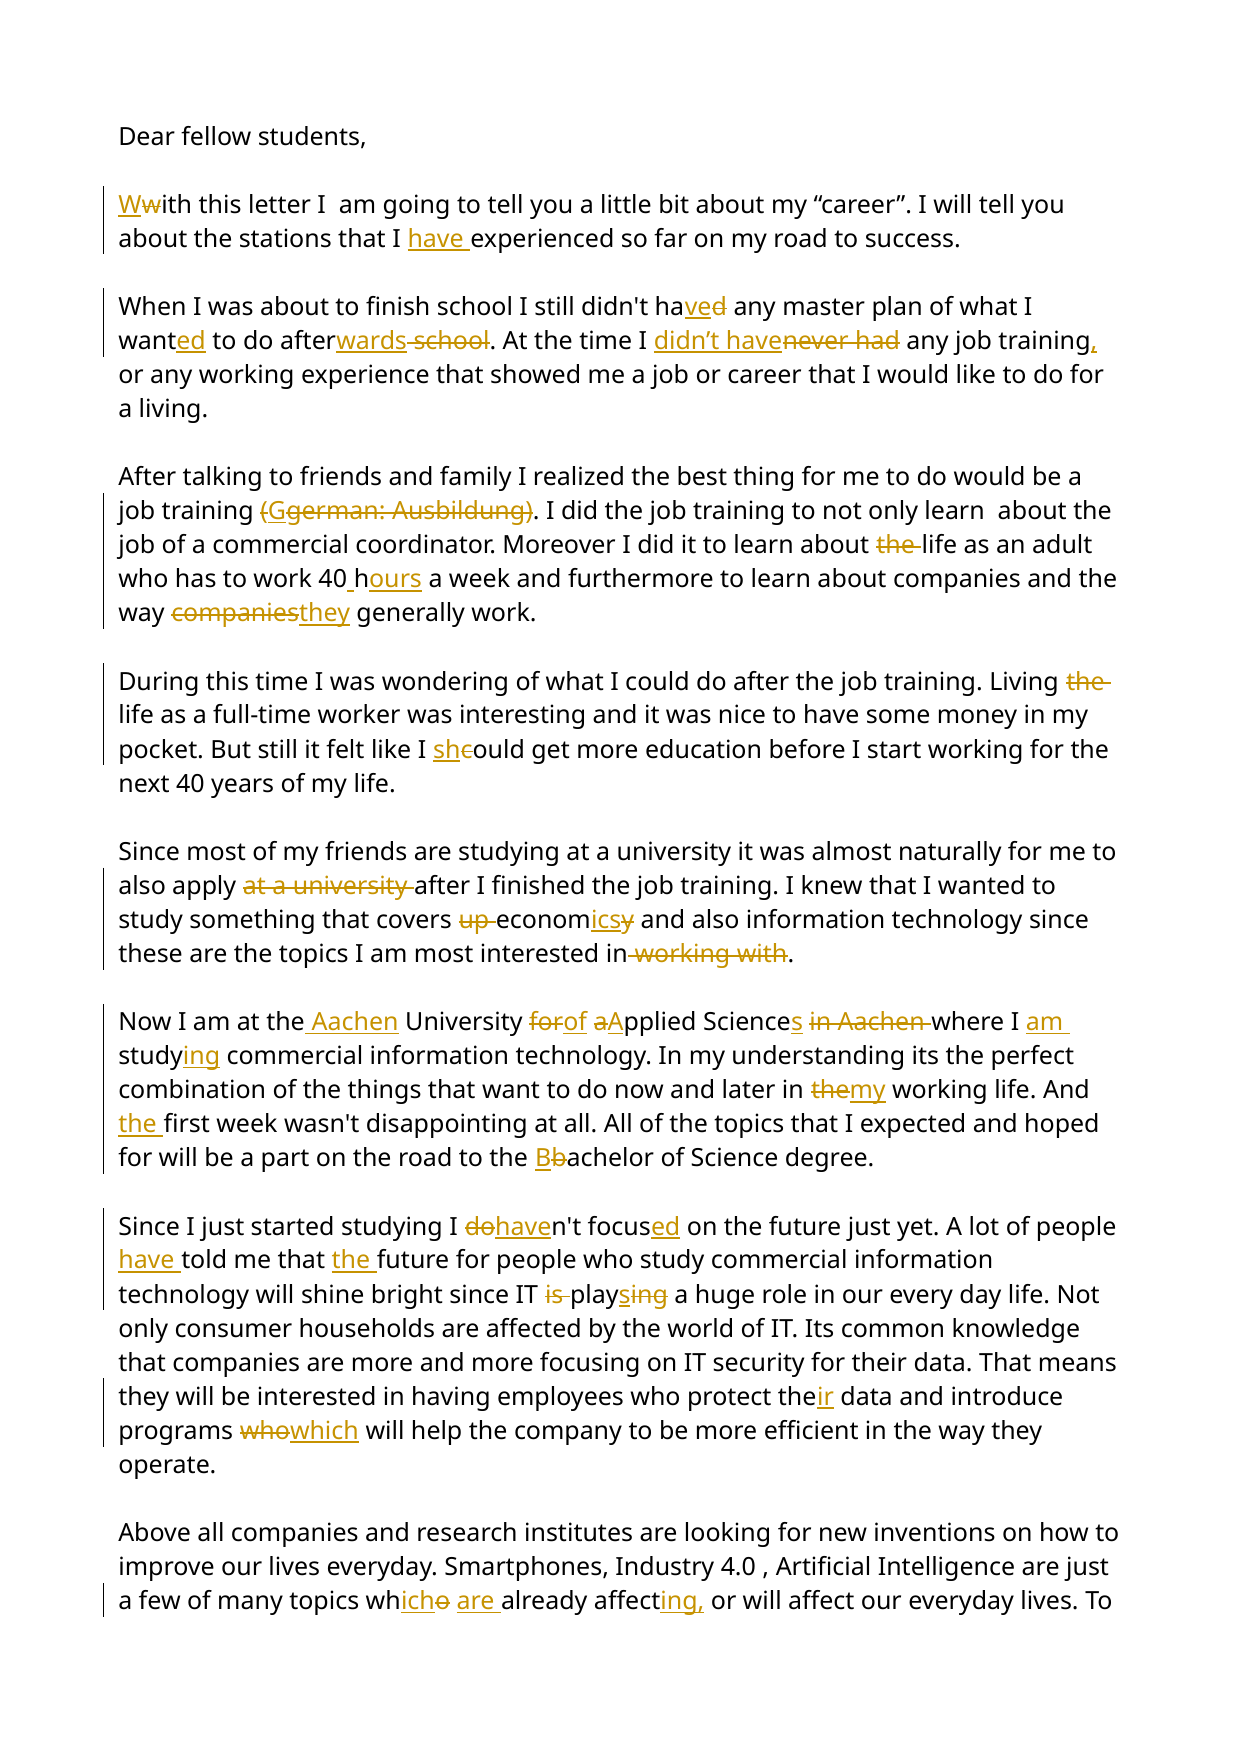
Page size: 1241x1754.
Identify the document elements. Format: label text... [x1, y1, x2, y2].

text Dear fellow students, [118, 118, 1122, 152]
text With this letter I am going to tell you a little bit about my “career”. I will tell you about the stations that I have experienced so far on my road to success. [118, 186, 1122, 254]
text During this time I was wondering of what I could do after the job training. Living life as a full-time worker was interesting and it was nice to have some money in my pocket. But still it felt like I should get more education before I start working for the next 40 years of my life. [118, 663, 1122, 799]
text Since most of my friends are studying at a university it was almost naturally for me to also apply after I finished the job training. I knew that I wanted to study something that covers economics and also information technology since these are the topics I am most interested in. [118, 833, 1122, 970]
text Above all companies and research institutes are looking for new inventions on how to improve our lives everyday. Smartphones, Industry 4.0 , Artificial Intelligence are just a few of many topics which are already affecting, or will affect our everyday lives. To [118, 1515, 1122, 1617]
text When I was about to finish school I still didn't have any master plan of what I wanted to do afterwards. At the time I didn’t have any job training, or any working experience that showed me a job or career that I would like to do for a living. [118, 288, 1122, 425]
text Now I am at the Aachen University of Applied Sciences where I am studying commercial information technology. In my understanding its the perfect combination of the things that want to do now and later in my working life. And the first week wasn't disappointing at all. All of the topics that I expected and hoped for will be a part on the road to the Bachelor of Science degree. [118, 1004, 1122, 1174]
text Since I just started studying I haven't focused on the future just yet. A lot of people have told me that the future for people who study commercial information technology will shine bright since IT plays a huge role in our every day life. Not only consumer households are affected by the world of IT. Its common knowledge that companies are more and more focusing on IT security for their data. That means they will be interested in having employees who protect their data and introduce programs which will help the company to be more efficient in the way they operate. [118, 1208, 1122, 1481]
text After talking to friends and family I realized the best thing for me to do would be a job training G. I did the job training to not only learn about the job of a commercial coordinator. Moreover I did it to learn about life as an adult who has to work 40 hours a week and furthermore to learn about companies and the way they generally work. [118, 459, 1122, 629]
